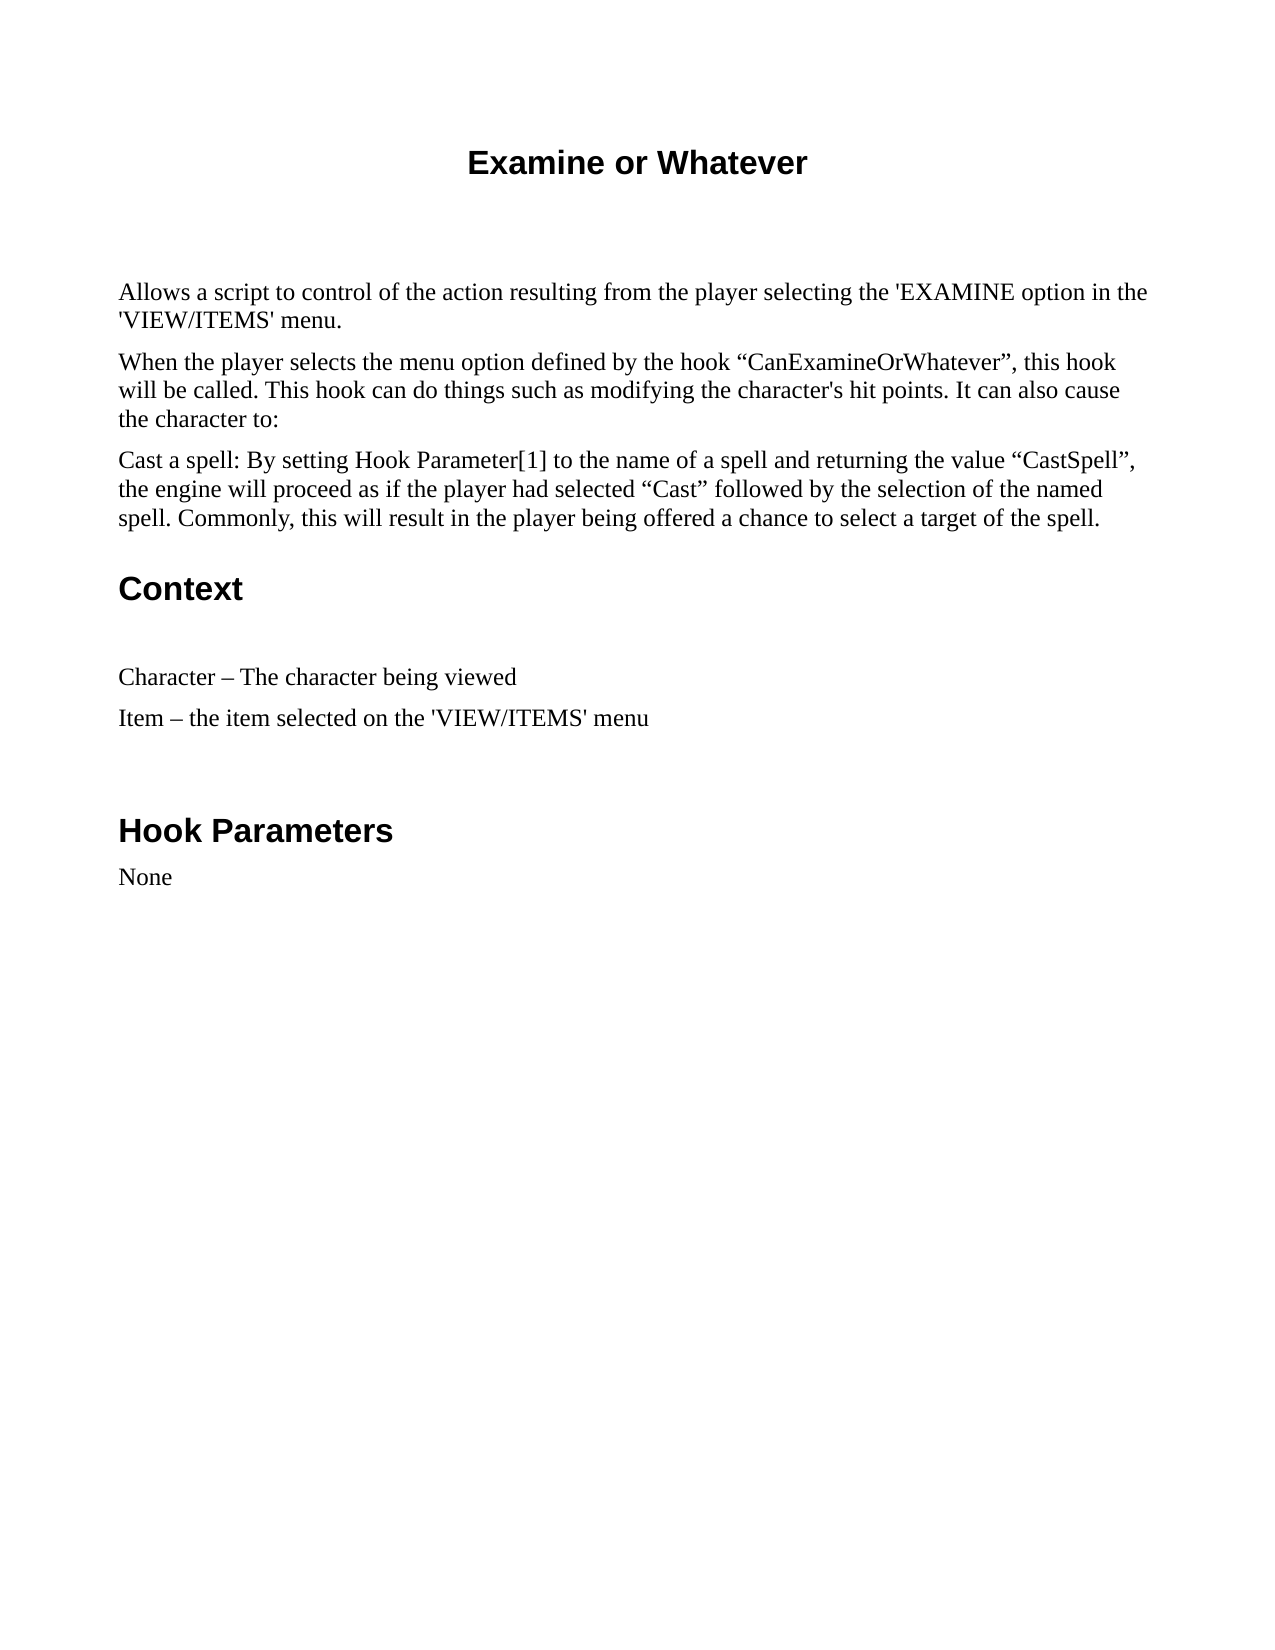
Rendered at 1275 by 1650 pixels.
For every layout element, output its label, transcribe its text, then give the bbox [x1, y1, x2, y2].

text Cast a spell: By setting Hook Parameter[1] to the name of a spell and returning the value “CastSpell”, the engine will proceed as if the player had selected “Cast” followed by the selection of the named spell. Commonly, this will result in the player being offered a chance to select a target of the spell. [118, 446, 1157, 532]
subtitle Hook Parameters [118, 810, 1157, 849]
text When the player selects the menu option defined by the hook “CanExamineOrWhatever”, this hook will be called. This hook can do things such as modifying the character's hit points. It can also cause the character to: [118, 347, 1157, 433]
text None [118, 862, 1157, 890]
text Character – The character being viewed [118, 662, 1157, 690]
text Allows a script to control of the action resulting from the player selecting the 'EXAMINE option in the 'VIEW/ITEMS' menu. [118, 277, 1157, 334]
subtitle Context [118, 569, 1157, 608]
text Item – the item selected on the 'VIEW/ITEMS' menu [118, 703, 1157, 732]
subtitle Examine or Whatever [118, 143, 1157, 182]
